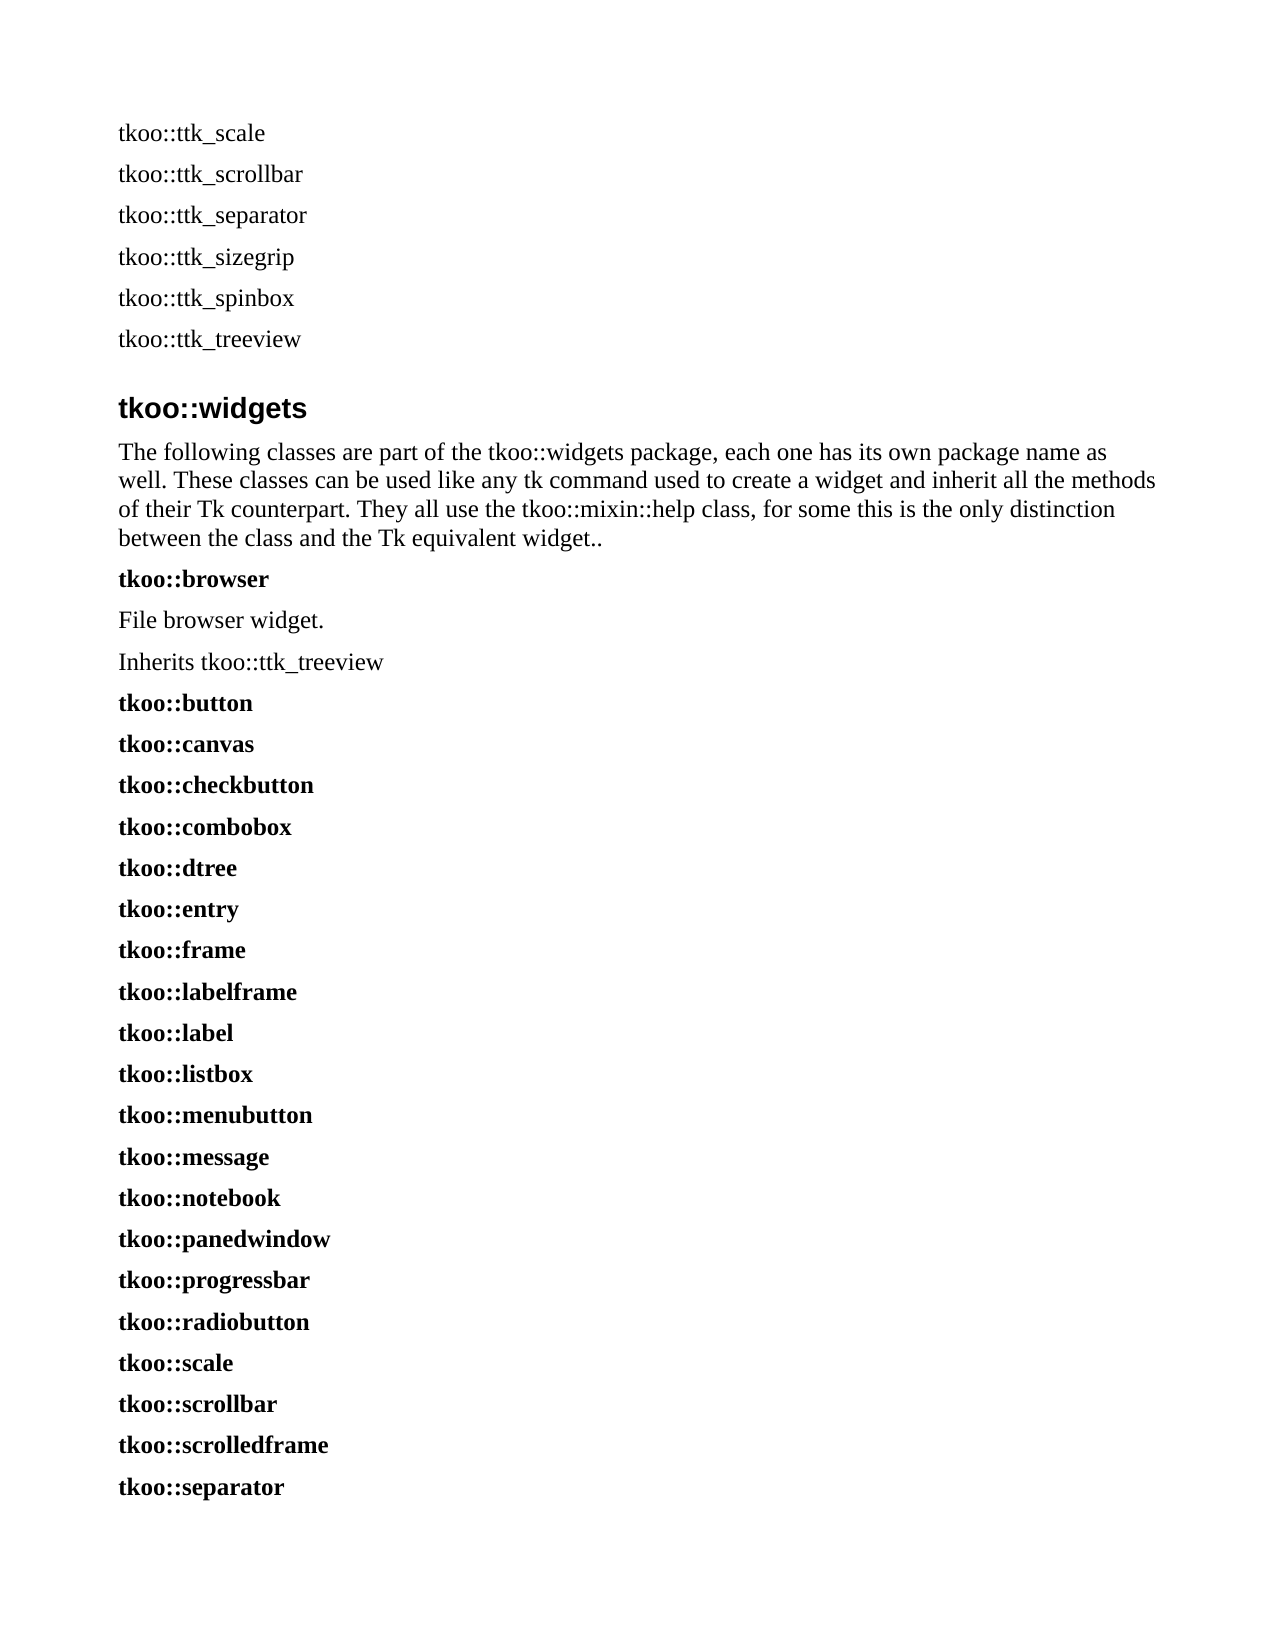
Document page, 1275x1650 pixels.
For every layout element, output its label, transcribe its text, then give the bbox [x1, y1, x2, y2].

text tkoo::menubutton [118, 1100, 1157, 1129]
text tkoo::scrolledframe [118, 1430, 1157, 1459]
text tkoo::browser [118, 564, 1157, 593]
text File browser widget. [118, 605, 1157, 634]
text tkoo::button [118, 688, 1157, 717]
text tkoo::frame [118, 935, 1157, 964]
text tkoo::ttk_spinbox [118, 283, 1157, 312]
text tkoo::combobox [118, 812, 1157, 840]
text tkoo::label [118, 1018, 1157, 1047]
text tkoo::labelframe [118, 977, 1157, 1005]
text tkoo::ttk_treeview [118, 324, 1157, 353]
text tkoo::ttk_sizegrip [118, 242, 1157, 271]
text Inherits tkoo::ttk_treeview [118, 647, 1157, 675]
text tkoo::ttk_scale [118, 118, 1157, 147]
text tkoo::checkbutton [118, 770, 1157, 799]
text tkoo::separator [118, 1472, 1157, 1500]
text tkoo::canvas [118, 729, 1157, 758]
text tkoo::scrollbar [118, 1389, 1157, 1418]
text tkoo::ttk_separator [118, 201, 1157, 229]
text tkoo::scale [118, 1348, 1157, 1377]
text tkoo::message [118, 1142, 1157, 1170]
text tkoo::dtree [118, 853, 1157, 882]
text tkoo::listbox [118, 1059, 1157, 1088]
text tkoo::entry [118, 894, 1157, 923]
text tkoo::progressbar [118, 1265, 1157, 1294]
subtitle tkoo::widgets [118, 391, 1157, 424]
text tkoo::notebook [118, 1183, 1157, 1212]
text The following classes are part of the tkoo::widgets package, each one has its own package name as well. These classes can be used like any tk command used to create a widget and inherit all the methods of their Tk counterpart. They all use the tkoo::mixin::help class, for some this is the only distinction between the class and the Tk equivalent widget.. [118, 437, 1157, 552]
text tkoo::radiobutton [118, 1307, 1157, 1335]
text tkoo::panedwindow [118, 1224, 1157, 1253]
text tkoo::ttk_scrollbar [118, 159, 1157, 188]
